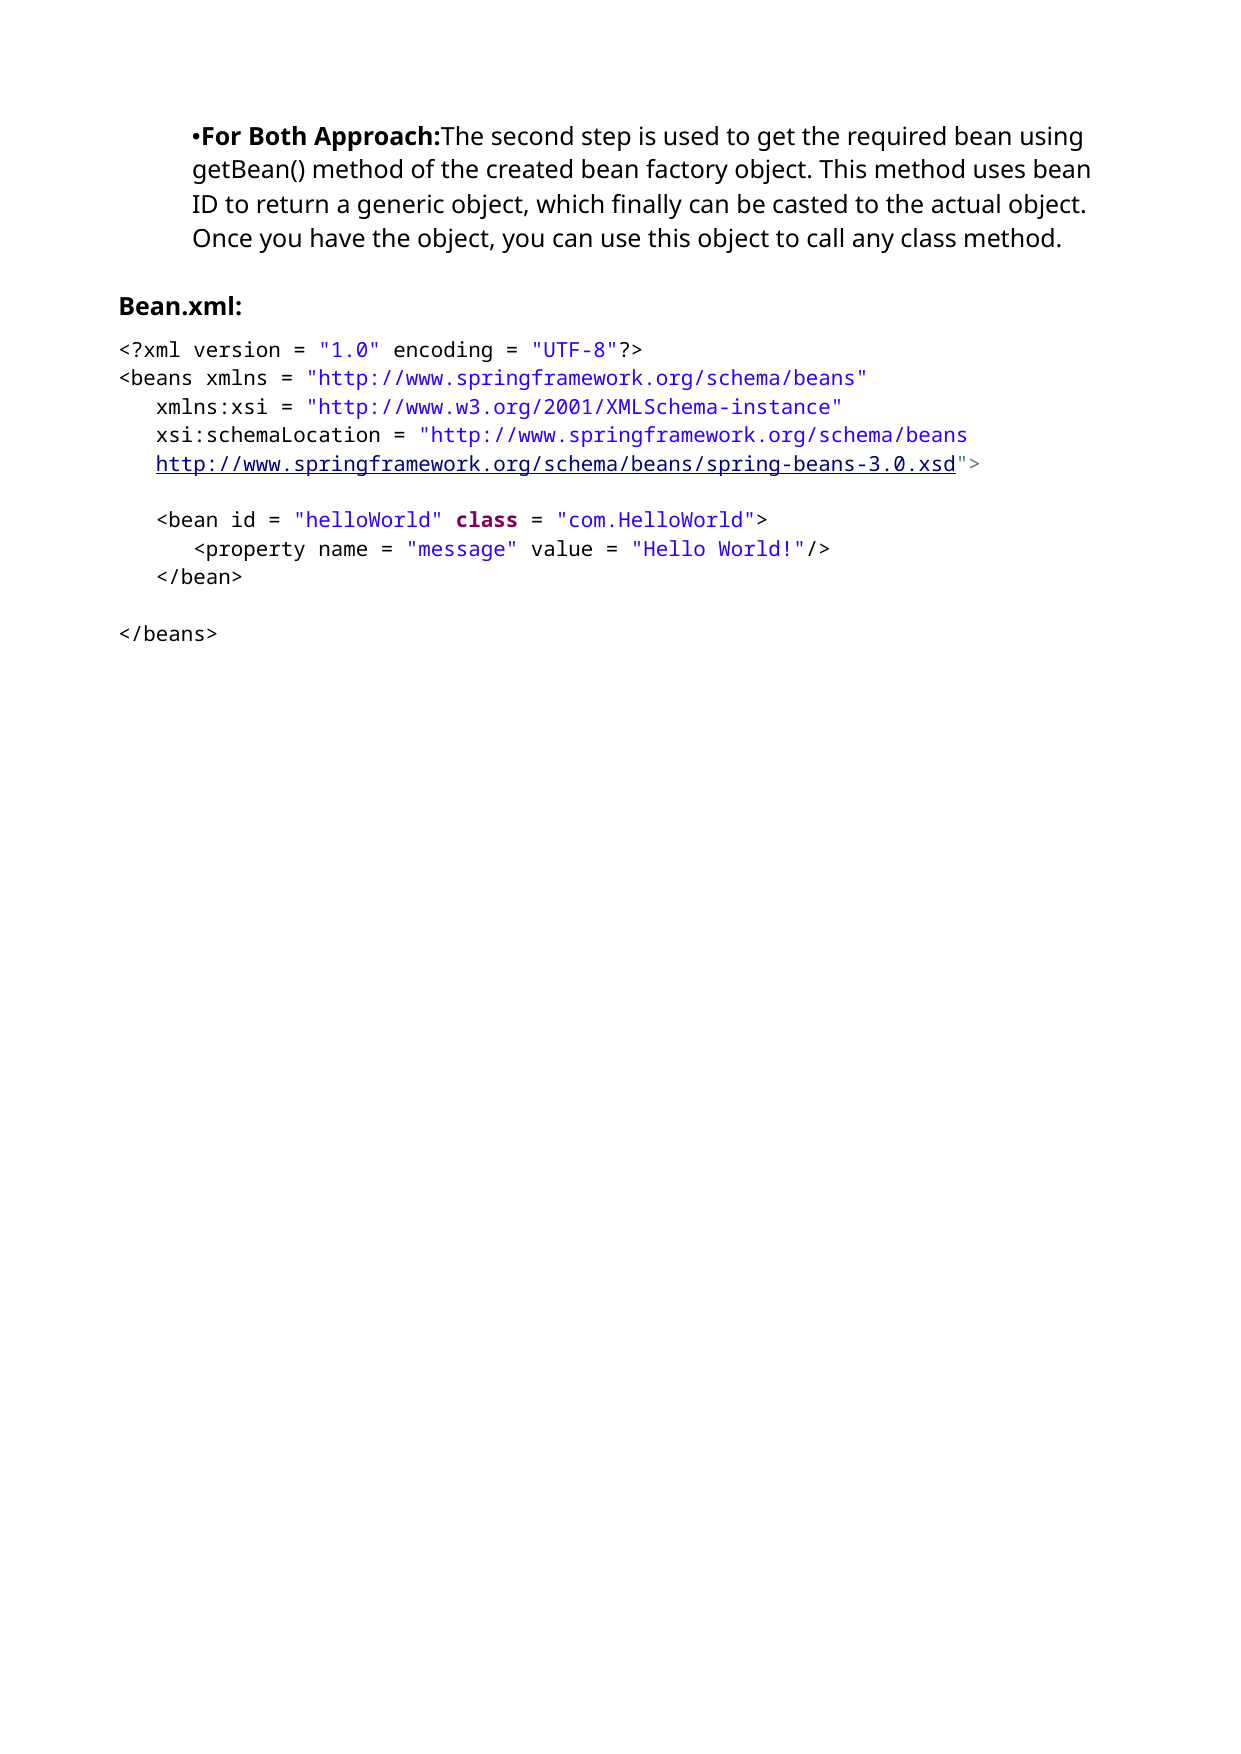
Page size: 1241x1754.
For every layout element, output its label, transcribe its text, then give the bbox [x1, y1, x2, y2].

text <beans xmlns = "http://www.springframework.org/schema/beans" [118, 363, 1122, 392]
text <property name = "message" value = "Hello World!"/> [118, 534, 1122, 562]
text xsi:schemaLocation = "http://www.springframework.org/schema/beans [118, 420, 1122, 449]
text </beans> [118, 619, 1122, 648]
text http://www.springframework.org/schema/beans/spring-beans-3.0.xsd"> [118, 449, 1122, 477]
text </bean> [118, 562, 1122, 591]
list For Both Approach:The second step is used to get the required bean using getBean() method of the created bean factory object. This method uses bean ID to return a generic object, which finally can be casted to the actual object. Once you have the object, you can use this object to call any class method. [118, 118, 1122, 254]
text xmlns:xsi = "http://www.w3.org/2001/XMLSchema-instance" [118, 392, 1122, 420]
text Bean.xml: [118, 288, 1122, 322]
text <?xml version = "1.0" encoding = "UTF-8"?> [118, 335, 1122, 363]
text <bean id = "helloWorld" class = "com.HelloWorld"> [118, 506, 1122, 534]
